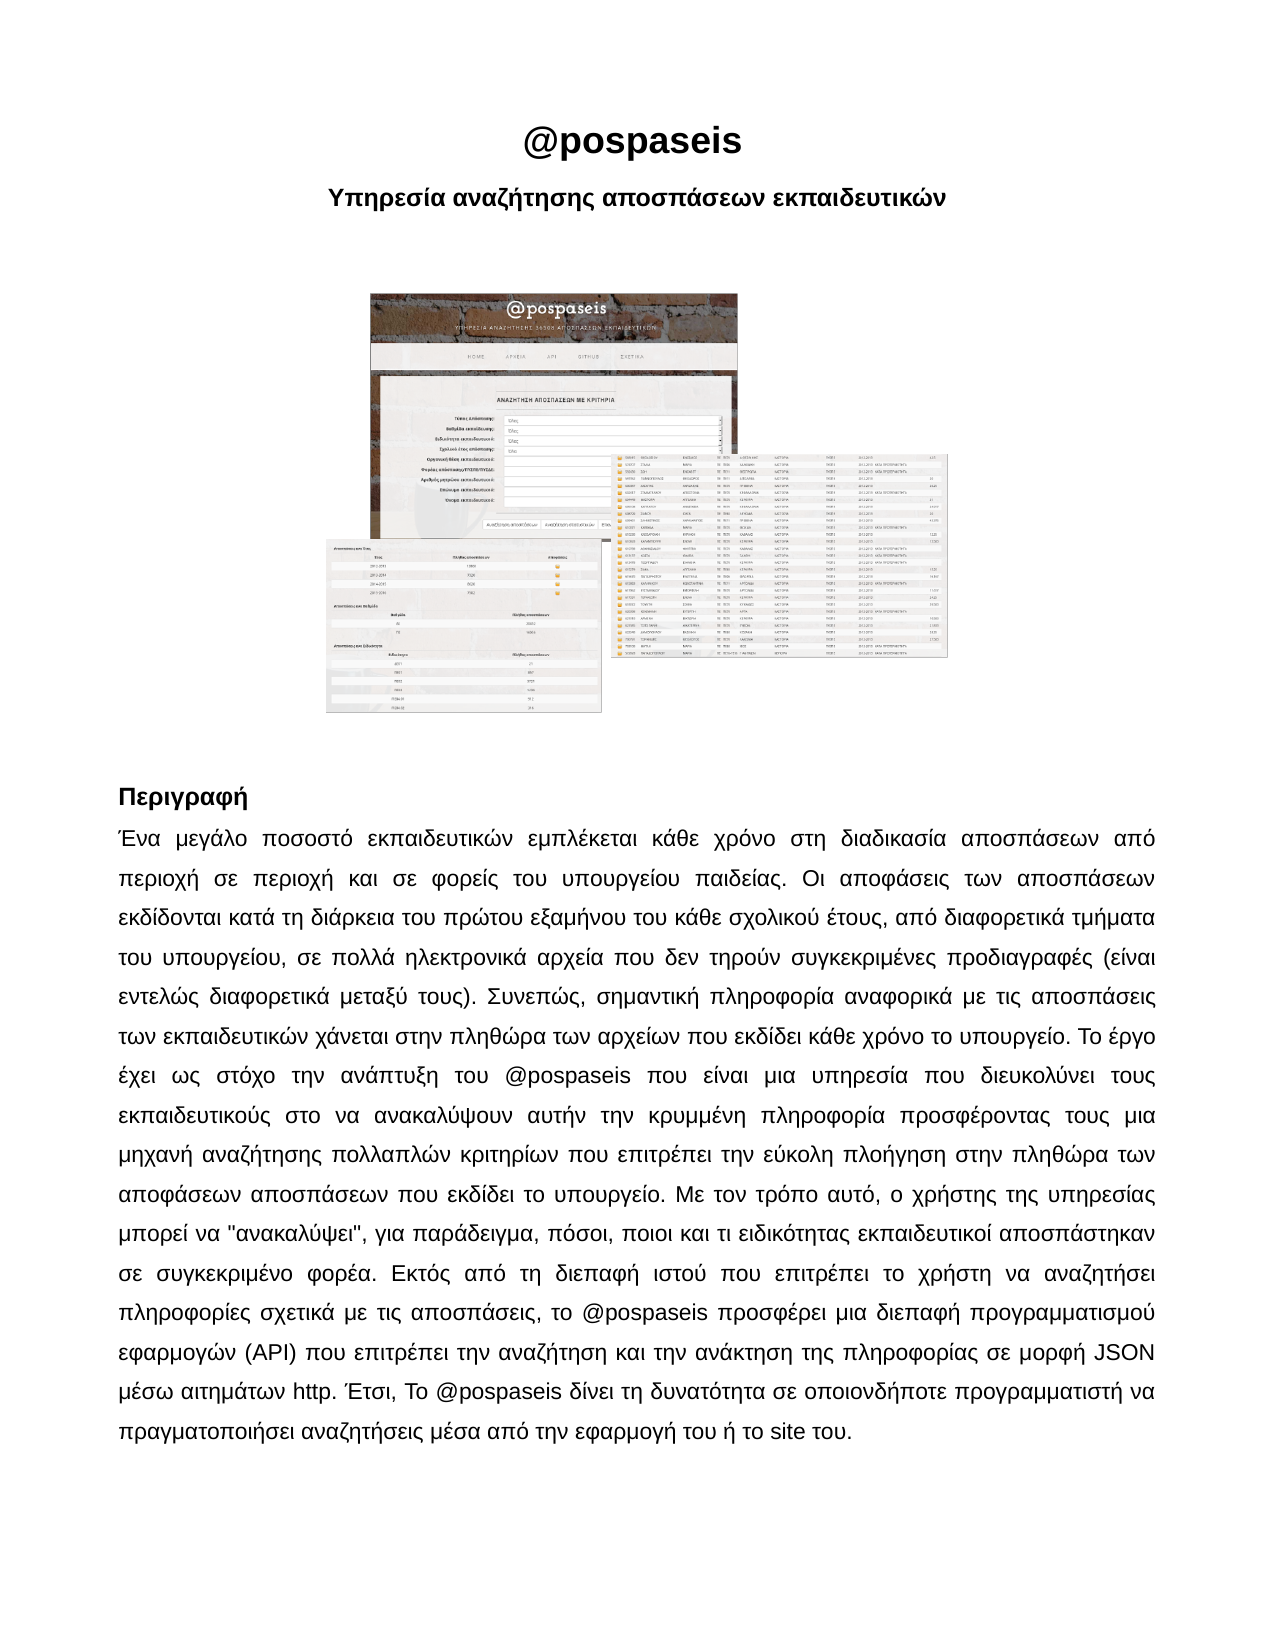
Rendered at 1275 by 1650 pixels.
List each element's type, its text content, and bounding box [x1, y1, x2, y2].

text Περιγραφή [118, 782, 1157, 811]
text Υπηρεσία αναζήτησης αποσπάσεων εκπαιδευτικών [118, 183, 1157, 212]
text @pospaseis [118, 118, 1157, 161]
picture [325, 269, 951, 738]
text Ένα μεγάλο ποσοστό εκπαιδευτικών εμπλέκεται κάθε χρόνο στη διαδικασία αποσπάσεων από περιοχή σε περιοχή και σε φορείς του υπουργείου παιδείας. Οι αποφάσεις των αποσπάσεων εκδίδονται κατά τη διάρκεια του πρώτου εξαμήνου του κάθε σχολικού έτους, από διαφορετικά τμήματα του υπουργείου, σε πολλά ηλεκτρονικά αρχεία που δεν τηρούν συγκεκριμένες προδιαγραφές (είναι εντελώς διαφορετικά μεταξύ τους). Συνεπώς, σημαντική πληροφορία αναφορικά με τις αποσπάσεις των εκπαιδευτικών χάνεται στην πληθώρα των αρχείων που εκδίδει κάθε χρόνο το υπουργείο. Το έργο έχει ως στόχο την ανάπτυξη του @pospaseis που είναι μια υπηρεσία που διευκολύνει τους εκπαιδευτικούς στο να ανακαλύψουν αυτήν την κρυμμένη πληροφορία προσφέροντας τους μια μηχανή αναζήτησης πολλαπλών κριτηρίων που επιτρέπει την εύκολη πλοήγηση στην πληθώρα των αποφάσεων αποσπάσεων που εκδίδει το υπουργείο. Με τον τρόπο αυτό, ο χρήστης της υπηρεσίας μπορεί να "ανακαλύψει", για παράδειγμα, πόσοι, ποιοι και τι ειδικότητας εκπαιδευτικοί αποσπάστηκαν σε συγκεκριμένο φορέα. Εκτός από τη διεπαφή ιστού που επιτρέπει το χρήστη να αναζητήσει πληροφορίες σχετικά με τις αποσπάσεις, το @pospaseis προσφέρει μια διεπαφή προγραμματισμού εφαρμογών (API) που επιτρέπει την αναζήτηση και την ανάκτηση της πληροφορίας σε μορφή JSON μέσω αιτημάτων http. Έτσι, To @pospaseis δίνει τη δυνατότητα σε οποιονδήποτε προγραμματιστή να πραγματοποιήσει αναζητήσεις μέσα από την εφαρμογή του ή το site του. [118, 825, 1157, 1444]
